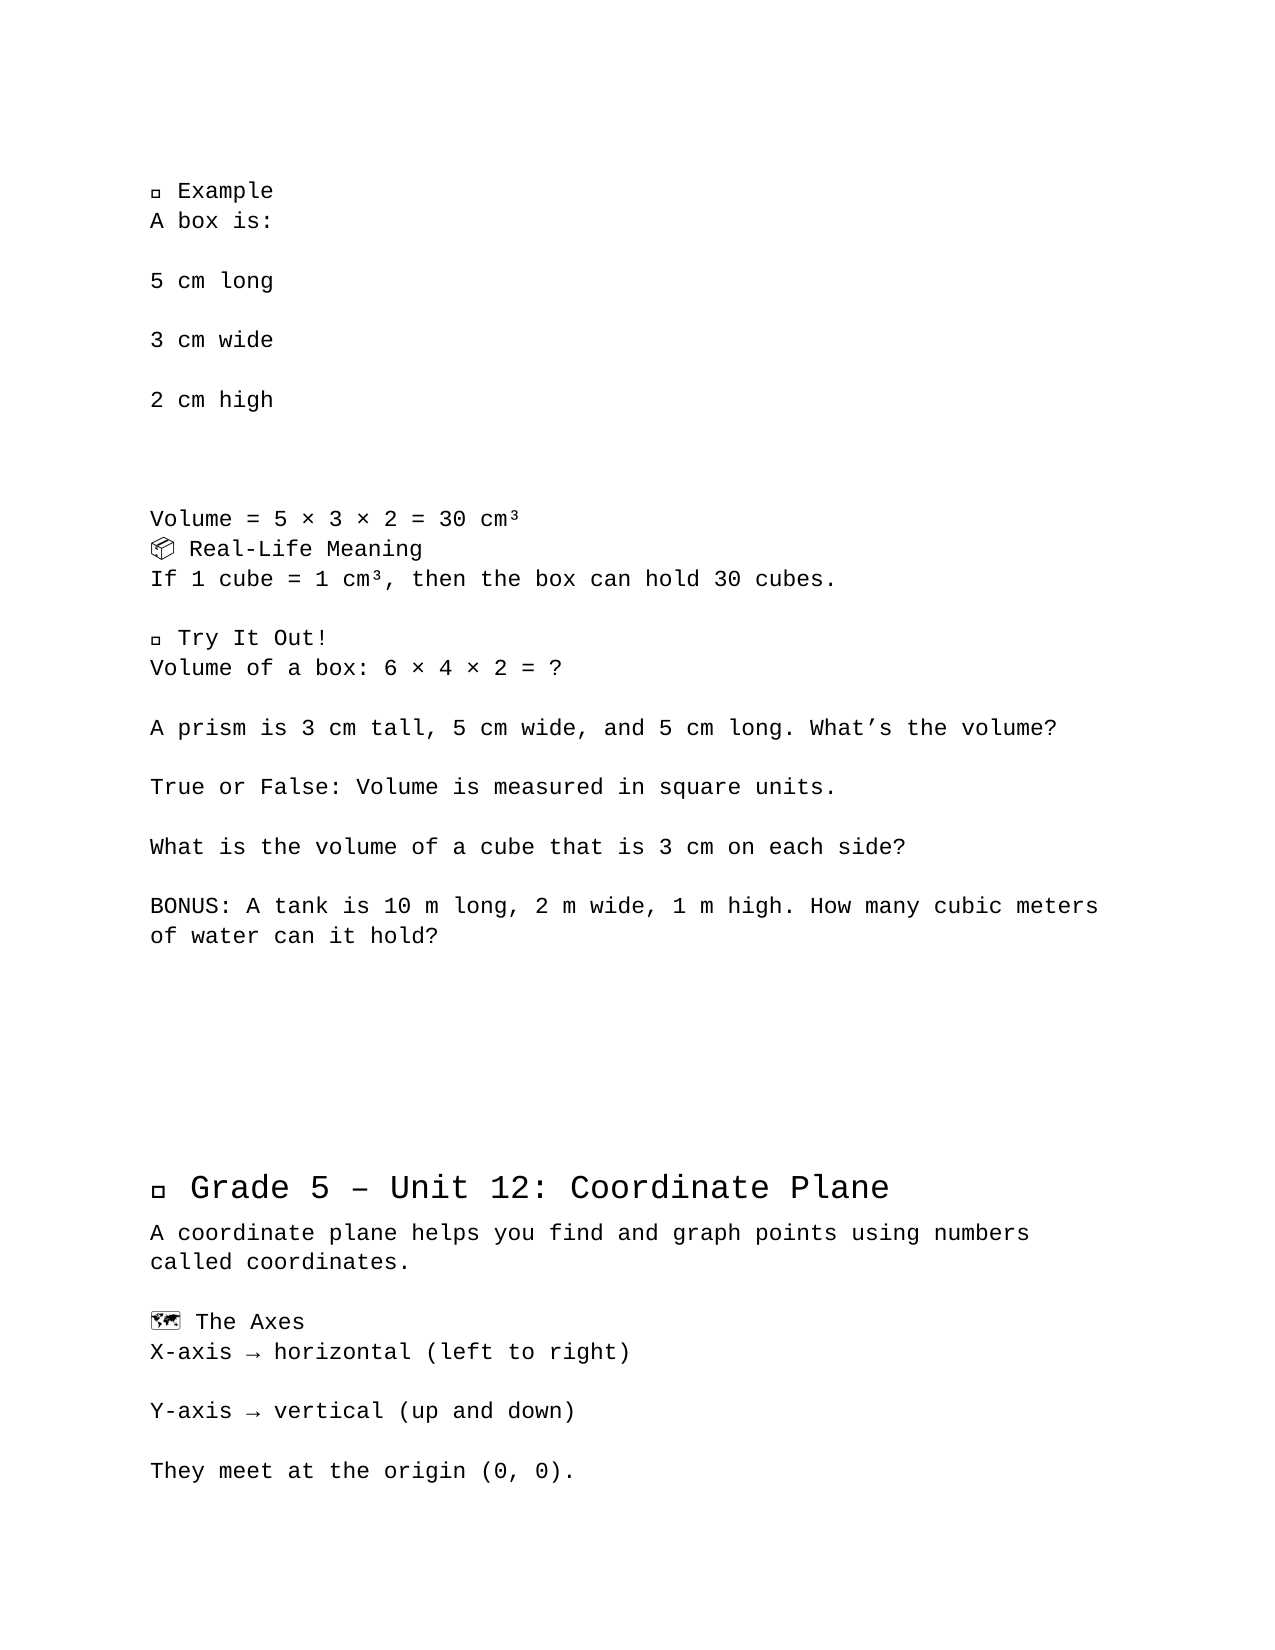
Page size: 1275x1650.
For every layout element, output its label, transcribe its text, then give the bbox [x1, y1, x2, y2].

text Volume of a box: 6 × 4 × 2 = ? [150, 656, 1125, 682]
text True or False: Volume is measured in square units. [150, 776, 1125, 802]
subtitle 📍 Grade 5 – Unit 12: Coordinate Plane [150, 1171, 1125, 1208]
text BONUS: A tank is 10 m long, 2 m wide, 1 m high. How many cubic meters of water can it hold? [150, 895, 1125, 951]
text 2 cm high [150, 388, 1125, 414]
text Y-axis → vertical (up and down) [150, 1400, 1125, 1426]
text 🗺️ The Axes [150, 1310, 1125, 1336]
text 🧠 Try It Out! [150, 627, 1125, 653]
text 5 cm long [150, 269, 1125, 295]
text A box is: [150, 209, 1125, 236]
text Volume = 5 × 3 × 2 = 30 cm³ [150, 507, 1125, 533]
text 🔢 Example [150, 180, 1125, 206]
text What is the volume of a cube that is 3 cm on each side? [150, 835, 1125, 861]
text A coordinate plane helps you find and graph points using numbers called coordinates. [150, 1221, 1125, 1277]
text 📦 Real-Life Meaning [150, 537, 1125, 563]
text They meet at the origin (0, 0). [150, 1459, 1125, 1485]
text If 1 cube = 1 cm³, then the box can hold 30 cubes. [150, 567, 1125, 593]
text X-axis → horizontal (left to right) [150, 1340, 1125, 1366]
text 3 cm wide [150, 329, 1125, 355]
text A prism is 3 cm tall, 5 cm wide, and 5 cm long. What’s the volume? [150, 716, 1125, 742]
